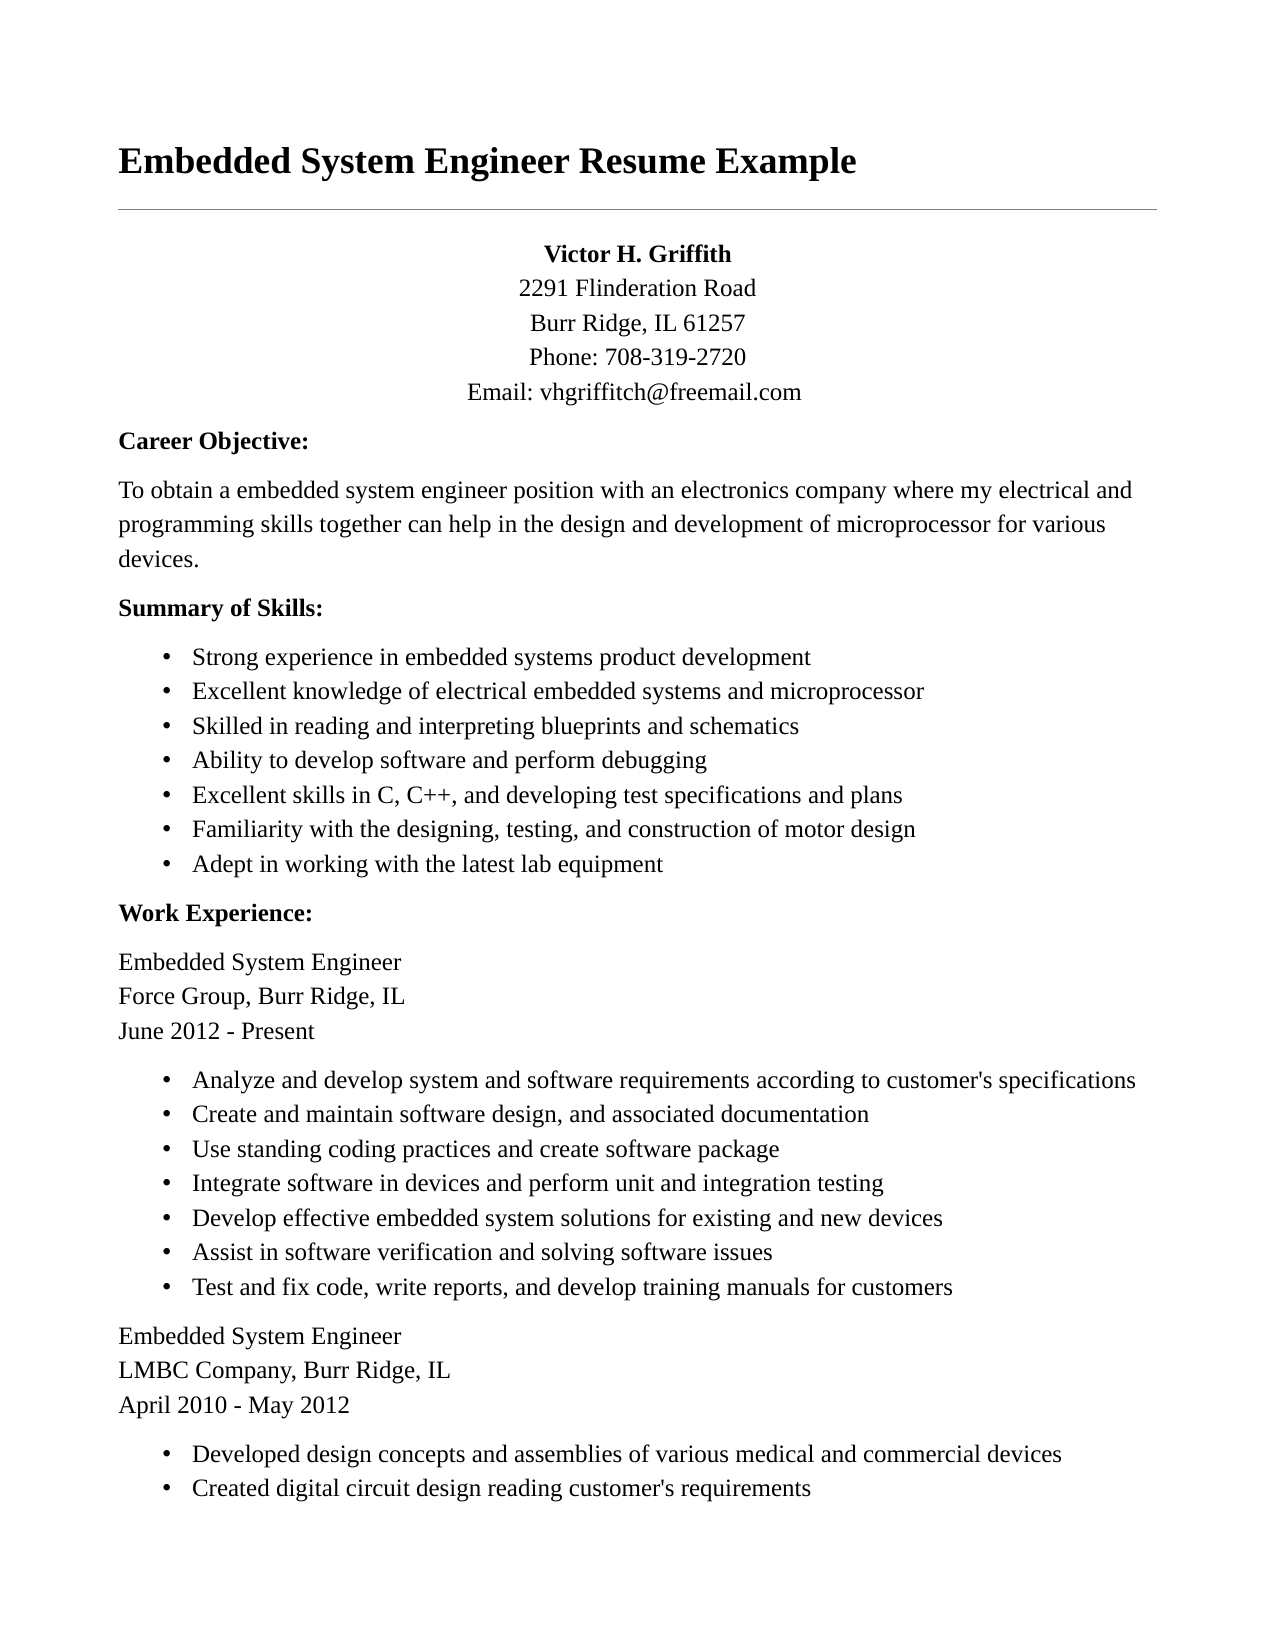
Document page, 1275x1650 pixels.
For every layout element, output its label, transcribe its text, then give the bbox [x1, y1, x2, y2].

list Created digital circuit design reading customer's requirements [162, 1473, 1157, 1502]
text Summary of Skills: [118, 593, 1157, 622]
text To obtain a embedded system engineer position with an electronics company where my electrical and programming skills together can help in the design and development of microprocessor for various devices. [118, 475, 1157, 572]
text Work Experience: [118, 898, 1157, 927]
list Use standing coding practices and create software package [162, 1134, 1157, 1163]
list Strong experience in embedded systems product development [162, 642, 1157, 671]
list Integrate software in devices and perform unit and integration testing [162, 1168, 1157, 1197]
list Developed design concepts and assemblies of various medical and commercial devices [162, 1439, 1157, 1468]
list Analyze and develop system and software requirements according to customer's specifications [162, 1065, 1157, 1094]
text Victor H. Griffith 2291 Flinderation Road Burr Ridge, IL 61257 Phone: 708-319-2720 Email: vhgriffitch@freemail.com [118, 239, 1157, 405]
list Excellent knowledge of electrical embedded systems and microprocessor [162, 676, 1157, 705]
text Career Objective: [118, 426, 1157, 454]
subtitle Embedded System Engineer Resume Example [118, 139, 1157, 182]
list Skilled in reading and interpreting blueprints and schematics [162, 711, 1157, 739]
text Embedded System Engineer Force Group, Burr Ridge, IL June 2012 - Present [118, 947, 1157, 1044]
list Assist in software verification and solving software issues [162, 1237, 1157, 1266]
list Develop effective embedded system solutions for existing and new devices [162, 1203, 1157, 1232]
list Familiarity with the designing, testing, and construction of motor design [162, 814, 1157, 843]
list Adept in working with the latest lab equipment [162, 849, 1157, 877]
list Ability to develop software and perform debugging [162, 745, 1157, 774]
text Embedded System Engineer LMBC Company, Burr Ridge, IL April 2010 - May 2012 [118, 1321, 1157, 1418]
list Create and maintain software design, and associated documentation [162, 1099, 1157, 1128]
list Test and fix code, write reports, and develop training manuals for customers [162, 1272, 1157, 1301]
list Excellent skills in C, C++, and developing test specifications and plans [162, 780, 1157, 808]
